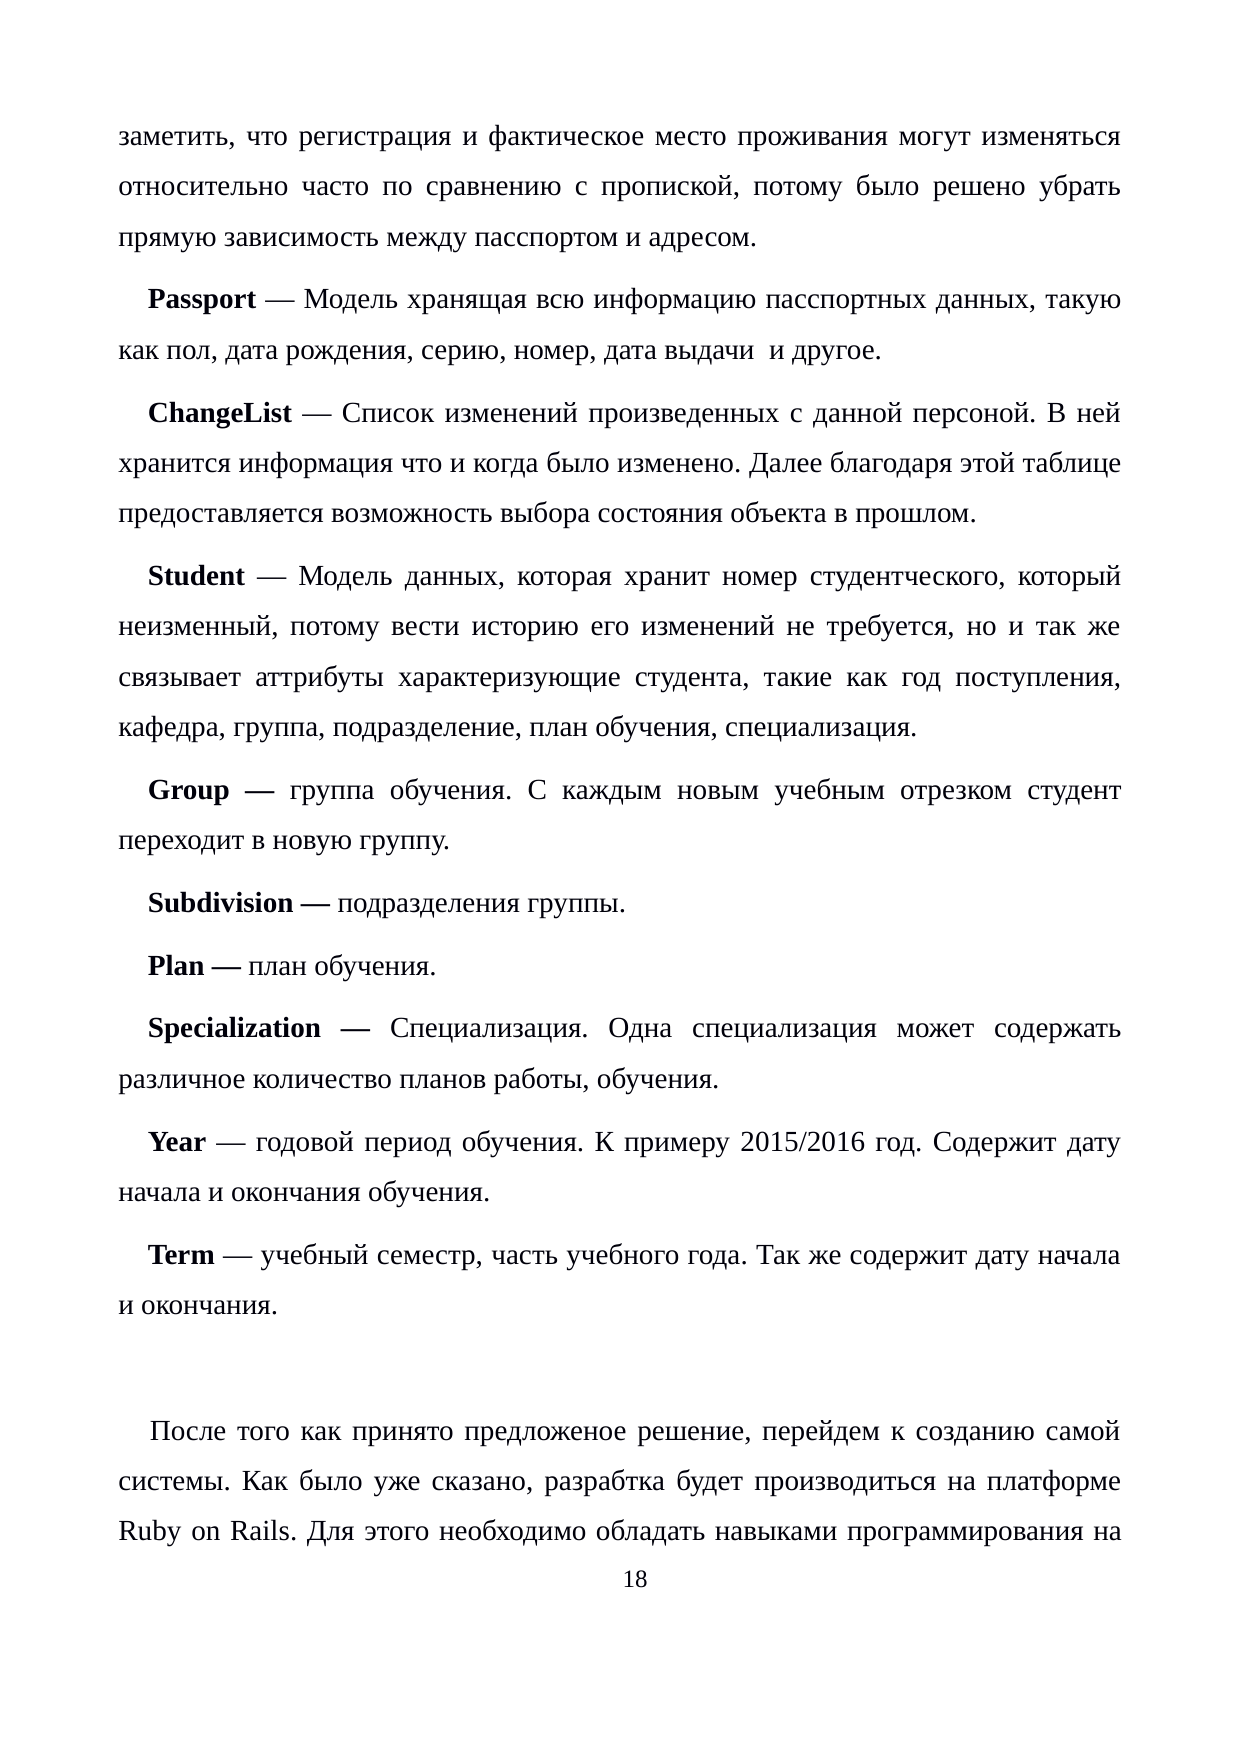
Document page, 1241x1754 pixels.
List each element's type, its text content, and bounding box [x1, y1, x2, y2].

text ChangeList — Список изменений произведенных с данной персоной. В ней хранится информация что и когда было изменено. Далее благодаря этой таблице предоставляется возможность выбора состояния объекта в прошлом. [118, 395, 1122, 529]
text Subdivision — подразделения группы. [118, 885, 1122, 918]
text Student — Модель данных, которая хранит номер студентческого, который неизменный, потому вести историю его изменений не требуется, но и так же связывает аттрибуты характеризующие студента, такие как год поступления, кафедра, группа, подразделение, план обучения, специализация. [118, 558, 1122, 743]
text Specialization — Специализация. Одна специализация может содержать различное количество планов работы, обучения. [118, 1011, 1122, 1094]
text После того как принято предложеное решение, перейдем к созданию самой системы. Как было уже сказано, разрабтка будет производиться на платформе Ruby on Rails. Для этого необходимо обладать навыками программирования на [118, 1413, 1122, 1547]
text заметить, что регистрация и фактическое место проживания могут изменяться относительно часто по сравнению с пропиской, потому было решено убрать прямую зависимость между пасспортом и адресом. [118, 118, 1122, 252]
text Plan — план обучения. [118, 948, 1122, 981]
text Group — группа обучения. С каждым новым учебным отрезком студент переходит в новую группу. [118, 772, 1122, 856]
text Year — годовой период обучения. К примеру 2015/2016 год. Содержит дату начала и окончания обучения. [118, 1124, 1122, 1208]
text Passport — Модель хранящая всю информацию пасспортных данных, такую как пол, дата рождения, серию, номер, дата выдачи и другое. [118, 282, 1122, 365]
text Term — учебный семестр, часть учебного года. Так же содержит дату начала и окончания. [118, 1237, 1122, 1321]
